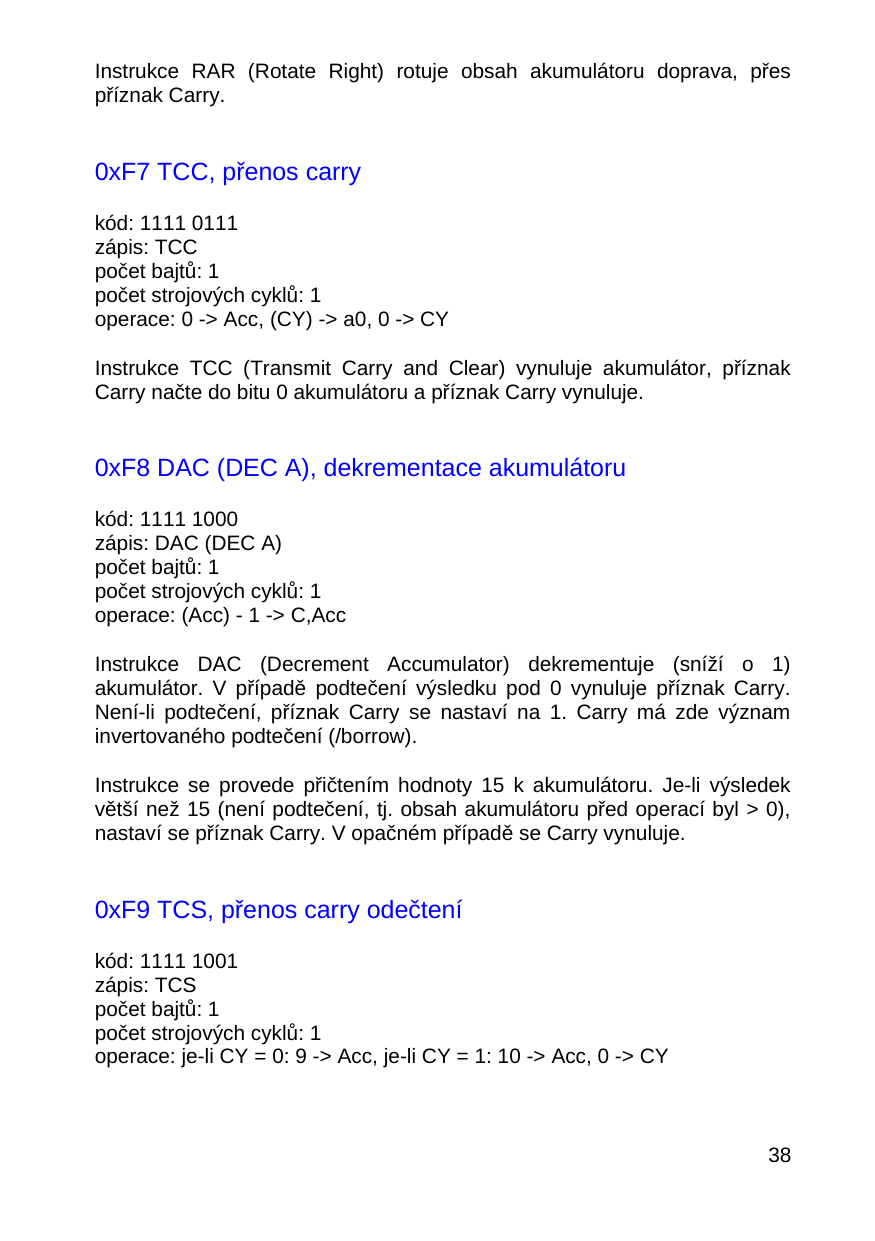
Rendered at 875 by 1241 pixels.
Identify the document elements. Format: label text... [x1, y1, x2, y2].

subtitle 0xF9 TCS, přenos carry odečtení [94, 895, 791, 923]
text zápis: TCS [94, 972, 791, 996]
text počet bajtů: 1 [94, 555, 791, 579]
text kód: 1111 0111 [94, 211, 791, 235]
text počet strojových cyklů: 1 [94, 579, 791, 603]
text Instrukce RAR (Rotate Right) rotuje obsah akumulátoru doprava, přes příznak Carry. [94, 59, 791, 107]
text počet strojových cyklů: 1 [94, 1020, 791, 1044]
text operace: (Acc) - 1 -> C,Acc [94, 603, 791, 627]
text Instrukce TCC (Transmit Carry and Clear) vynuluje akumulátor, příznak Carry načte do bitu 0 akumulátoru a příznak Carry vynuluje. [94, 356, 791, 403]
text zápis: TCC [94, 235, 791, 259]
text operace: 0 -> Acc, (CY) -> a0, 0 -> CY [94, 307, 791, 331]
text počet strojových cyklů: 1 [94, 283, 791, 307]
text kód: 1111 1000 [94, 507, 791, 531]
text počet bajtů: 1 [94, 996, 791, 1020]
text Instrukce se provede přičtením hodnoty 15 k akumulátoru. Je-li výsledek větší než 15 (není podtečení, tj. obsah akumulátoru před operací byl > 0), nastaví se příznak Carry. V opačném případě se Carry vynuluje. [94, 773, 791, 845]
text operace: je-li CY = 0: 9 -> Acc, je-li CY = 1: 10 -> Acc, 0 -> CY [94, 1044, 791, 1068]
subtitle 0xF7 TCC, přenos carry [94, 157, 791, 186]
text Instrukce DAC (Decrement Accumulator) dekrementuje (sníží o 1) akumulátor. V případě podtečení výsledku pod 0 vynuluje příznak Carry. Není-li podtečení, příznak Carry se nastaví na 1. Carry má zde význam invertovaného podtečení (/borrow). [94, 652, 791, 748]
text kód: 1111 1001 [94, 948, 791, 972]
text počet bajtů: 1 [94, 259, 791, 283]
text zápis: DAC (DEC A) [94, 531, 791, 555]
subtitle 0xF8 DAC (DEC A), dekrementace akumulátoru [94, 453, 791, 482]
